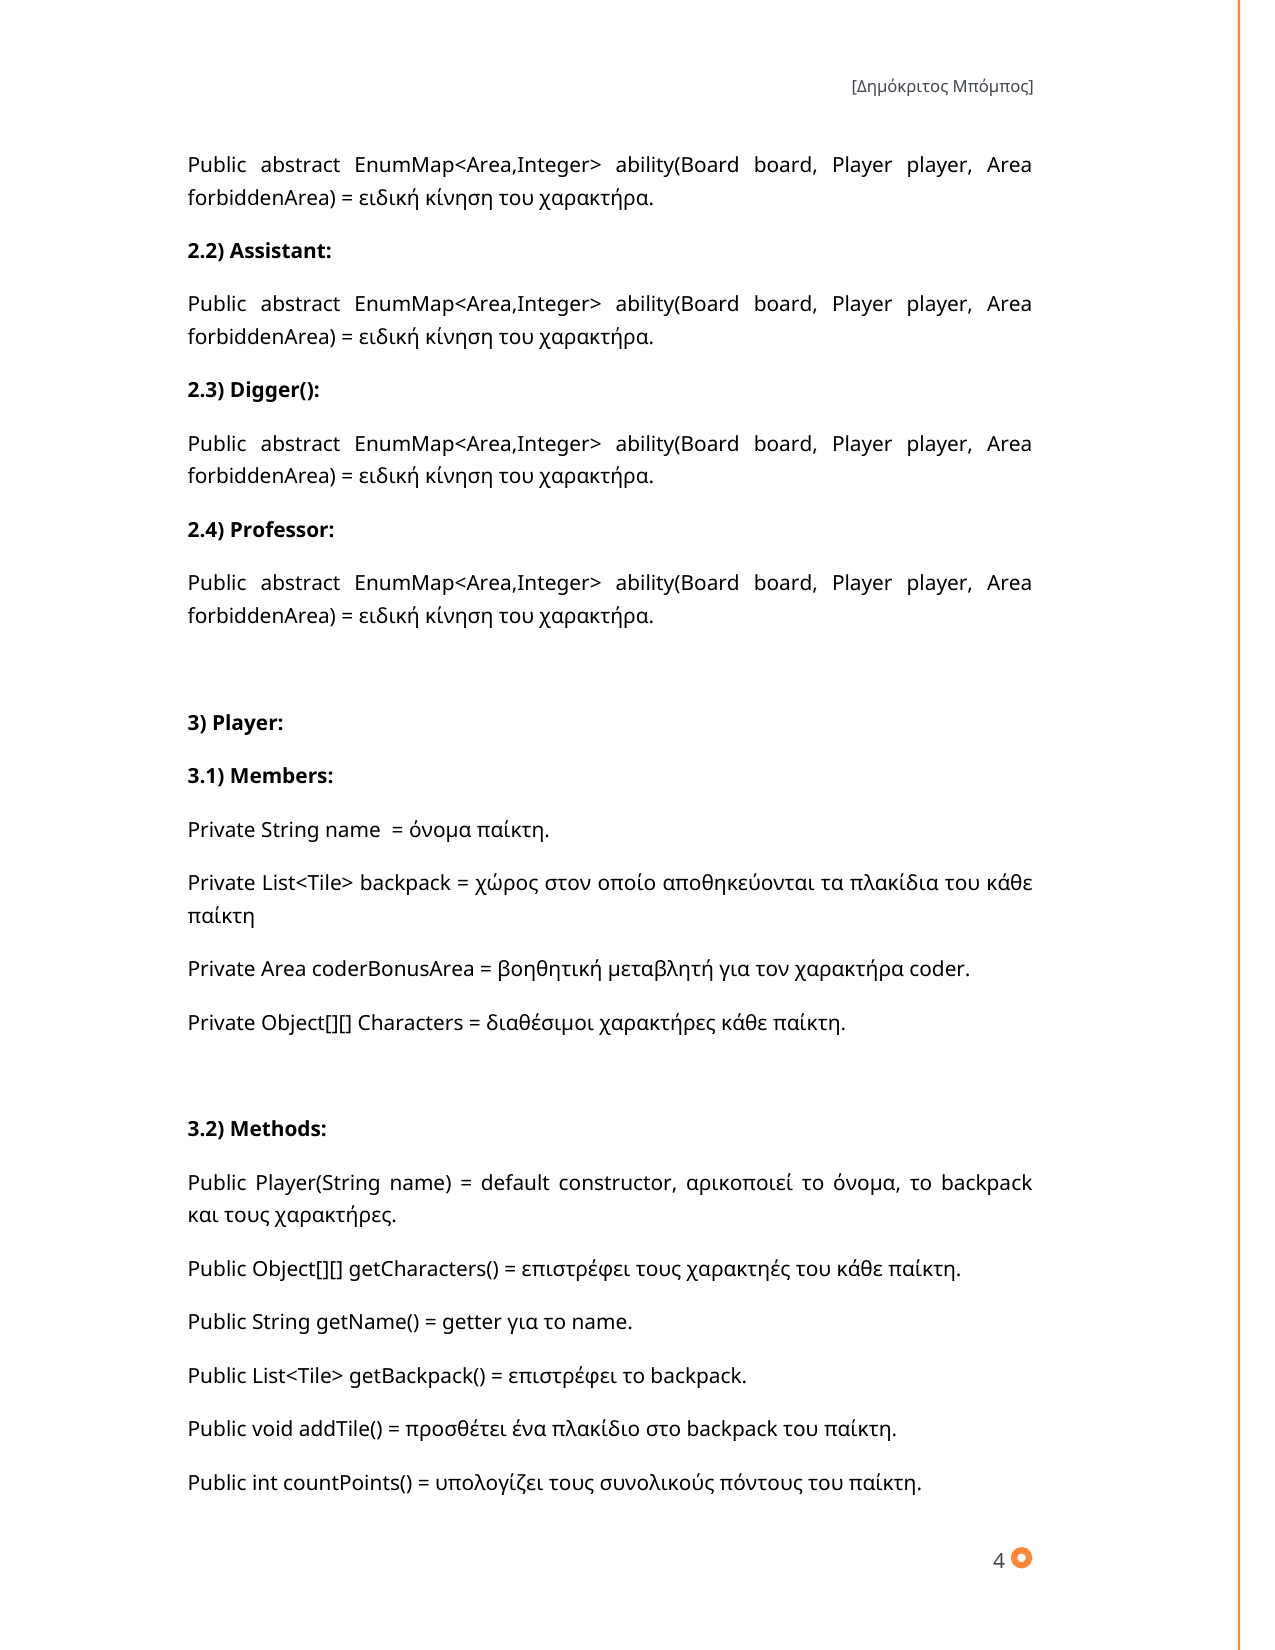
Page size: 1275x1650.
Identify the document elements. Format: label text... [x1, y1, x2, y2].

text Public Player(String name) = default constructor, αρικοποιεί το όνομα, το backpack και τους χαρακτήρες. [187, 1168, 1034, 1229]
text 3.2) Methods: [187, 1114, 1034, 1143]
text 2.2) Assistant: [187, 236, 1034, 264]
text Public Object[][] getCharacters() = επιστρέφει τους χαρακτηές του κάθε παίκτη. [187, 1254, 1034, 1282]
text Public void addTile() = προσθέτει ένα πλακίδιο στο backpack του παίκτη. [187, 1414, 1034, 1443]
text Private Area coderBonusArea = βοηθητική μεταβλητή για τον χαρακτήρα coder. [187, 954, 1034, 983]
text 2.3) Digger(): [187, 376, 1034, 404]
text Private Object[][] Characters = διαθέσιμοι χαρακτήρες κάθε παίκτη. [187, 1008, 1034, 1036]
text Public abstract EnumMap<Area,Integer> ability(Board board, Player player, Area forbiddenArea) = ειδική κίνηση του χαρακτήρα. [187, 289, 1034, 351]
text Public List<Tile> getBackpack() = επιστρέφει το backpack. [187, 1361, 1034, 1389]
text Public abstract EnumMap<Area,Integer> ability(Board board, Player player, Area forbiddenArea) = ειδική κίνηση του χαρακτήρα. [187, 429, 1034, 490]
text Private String name = όνομα παίκτη. [187, 815, 1034, 843]
text Public String getName() = getter για το name. [187, 1307, 1034, 1336]
text 2.4) Professor: [187, 515, 1034, 543]
text Public int countPoints() = υπολογίζει τους συνολικούς πόντους του παίκτη. [187, 1468, 1034, 1496]
text 3.1) Members: [187, 761, 1034, 790]
text 3) Player: [187, 708, 1034, 736]
text Private List<Tile> backpack = χώρος στον οποίο αποθηκεύονται τα πλακίδια του κάθε παίκτη [187, 868, 1034, 929]
text Public abstract EnumMap<Area,Integer> ability(Board board, Player player, Area forbiddenArea) = ειδική κίνηση του χαρακτήρα. [187, 150, 1034, 211]
text Public abstract EnumMap<Area,Integer> ability(Board board, Player player, Area forbiddenArea) = ειδική κίνηση του χαρακτήρα. [187, 568, 1034, 629]
